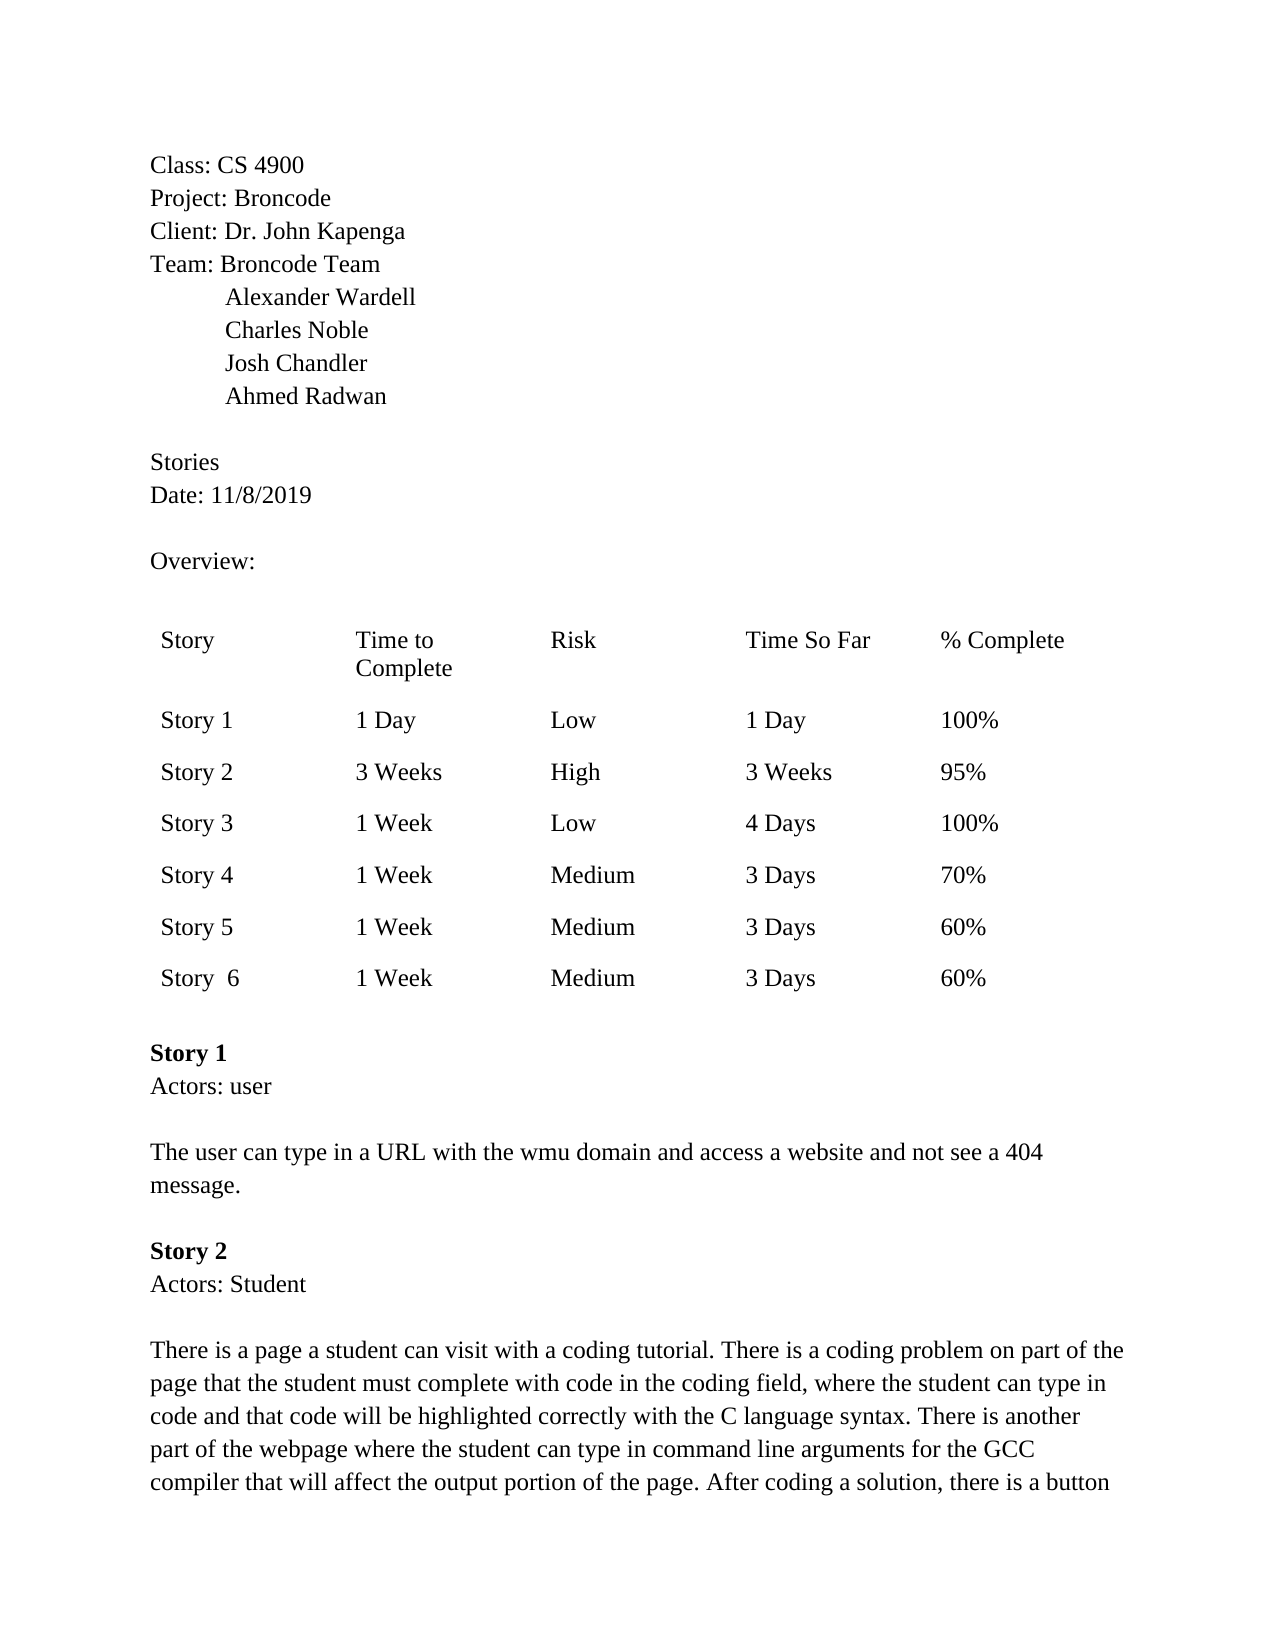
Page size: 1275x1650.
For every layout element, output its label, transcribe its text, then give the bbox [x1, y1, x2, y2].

table_cell 1 Week [346, 798, 539, 848]
text Client: Dr. John Kapenga [150, 216, 1125, 245]
table_cell 70% [931, 850, 1124, 899]
table_cell Low [541, 798, 734, 848]
table_cell Medium [541, 901, 734, 951]
table_cell 1 Week [346, 850, 539, 899]
table_cell 3 Weeks [346, 746, 539, 796]
text Alexander Wardell [150, 282, 1125, 311]
table_cell Story 1 [151, 695, 344, 744]
text Stories [150, 447, 1125, 476]
table_cell 3 Days [736, 901, 929, 951]
table_cell 4 Days [736, 798, 929, 848]
table_header % Complete [931, 614, 1124, 693]
table_cell Story 6 [151, 953, 344, 1003]
text Actors: Student [150, 1269, 1125, 1298]
text There is a page a student can visit with a coding tutorial. There is a coding problem on part of the page that the student must complete with code in the coding field, where the student can type in code and that code will be highlighted correctly with the C language syntax. There is another part of the webpage where the student can type in command line arguments for the GCC compiler that will affect the output portion of the page. After coding a solution, there is a button [150, 1335, 1125, 1496]
table_cell 60% [931, 953, 1124, 1003]
text Charles Noble [150, 315, 1125, 344]
text The user can type in a URL with the wmu domain and access a website and not see a 404 message. [150, 1137, 1125, 1199]
table_cell 1 Week [346, 901, 539, 951]
table_cell Medium [541, 953, 734, 1003]
table_cell 1 Day [736, 695, 929, 744]
table_cell 100% [931, 695, 1124, 744]
text Story 2 [150, 1236, 1125, 1265]
table_cell 1 Week [346, 953, 539, 1003]
table_header Risk [541, 614, 734, 693]
text Josh Chandler [150, 348, 1125, 377]
table_cell 100% [931, 798, 1124, 848]
text Overview: [150, 546, 1125, 575]
table_cell Medium [541, 850, 734, 899]
table_cell Story 5 [151, 901, 344, 951]
text Ahmed Radwan [150, 381, 1125, 410]
table_header Time to Complete [346, 614, 539, 693]
table_cell High [541, 746, 734, 796]
text Class: CS 4900 [150, 150, 1125, 179]
table_cell Story 2 [151, 746, 344, 796]
table_cell 60% [931, 901, 1124, 951]
text Project: Broncode [150, 183, 1125, 212]
table_header Time So Far [736, 614, 929, 693]
table_cell Story 3 [151, 798, 344, 848]
table_cell 1 Day [346, 695, 539, 744]
text Team: Broncode Team [150, 249, 1125, 278]
table_cell 3 Days [736, 953, 929, 1003]
text Date: 11/8/2019 [150, 480, 1125, 509]
table_cell 95% [931, 746, 1124, 796]
table_cell Story 4 [151, 850, 344, 899]
table_cell Low [541, 695, 734, 744]
text Actors: user [150, 1071, 1125, 1099]
table_header Story [151, 614, 344, 693]
table_cell 3 Days [736, 850, 929, 899]
text Story 1 [150, 1038, 1125, 1067]
table_cell 3 Weeks [736, 746, 929, 796]
